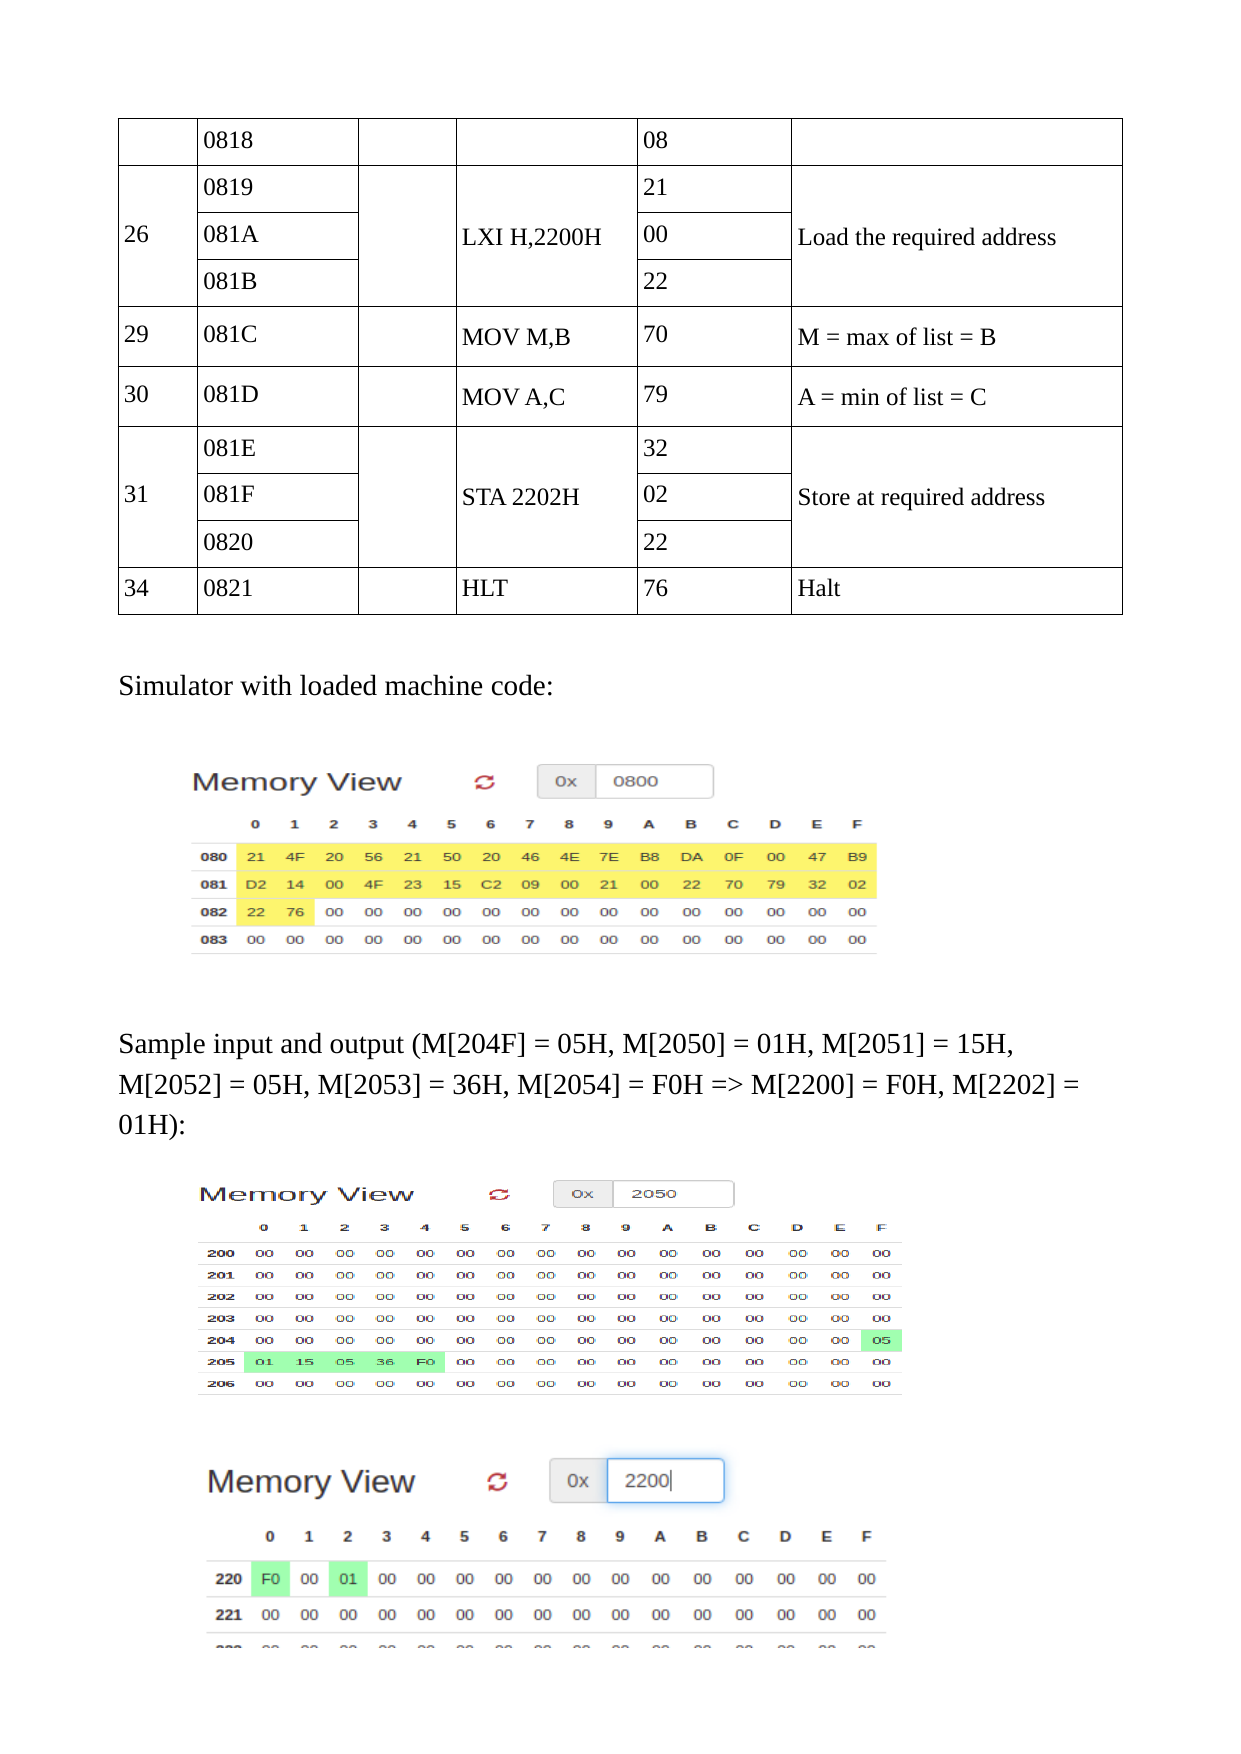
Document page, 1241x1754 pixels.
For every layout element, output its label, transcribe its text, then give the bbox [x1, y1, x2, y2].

picture [717, 1433, 904, 1648]
table_cell STA 2202H [457, 427, 637, 567]
picture [945, 751, 1003, 963]
table_cell 081C [198, 307, 358, 366]
table_cell 081F [198, 474, 358, 520]
table_cell 08 [638, 119, 791, 165]
table_cell 26 [119, 166, 197, 306]
table_cell 081B [198, 260, 358, 306]
picture [799, 1175, 958, 1398]
table_cell 0818 [198, 119, 358, 165]
table_cell Load the required address [792, 166, 1122, 306]
table_cell 32 [638, 427, 791, 473]
table_cell Halt [792, 568, 1122, 614]
table_cell 0821 [198, 568, 358, 614]
table_cell LXI H,2200H [457, 166, 637, 306]
text Sample input and output (M[204F] = 05H, M[2050] = 01H, M[2051] = 15H, M[2052] = 05H, M[2053] = 36H, M[2054] = F0H => M[2200] = F0H, M[2202] = 01H): [118, 1027, 1122, 1141]
table_cell Store at required address [792, 427, 1122, 567]
table_cell [457, 119, 637, 165]
table_cell [359, 307, 456, 366]
table_cell 79 [638, 367, 791, 426]
table_cell MOV M,B [457, 307, 637, 366]
table_cell 76 [638, 568, 791, 614]
table_cell HLT [457, 568, 637, 614]
table_cell 0819 [198, 166, 358, 212]
table_cell 70 [638, 307, 791, 366]
table_cell M = max of list = B [792, 307, 1122, 366]
table_cell 31 [119, 427, 197, 567]
table_cell A = min of list = C [792, 367, 1122, 426]
table_cell 081A [198, 213, 358, 259]
text Simulator with loaded machine code: [118, 668, 1122, 701]
table_cell [359, 367, 456, 426]
table_cell [119, 119, 197, 165]
table_cell 29 [119, 307, 197, 366]
table_cell [792, 119, 1122, 165]
table_cell 081D [198, 367, 358, 426]
table_cell [359, 166, 456, 306]
table_cell 22 [638, 260, 791, 306]
table_cell 22 [638, 521, 791, 567]
table_cell MOV A,C [457, 367, 637, 426]
table_cell [359, 568, 456, 614]
table_cell 00 [638, 213, 791, 259]
table_cell 02 [638, 474, 791, 520]
table_cell 0820 [198, 521, 358, 567]
table_cell 34 [119, 568, 197, 614]
table_cell [359, 427, 456, 567]
table_cell 081E [198, 427, 358, 473]
table_cell 30 [119, 367, 197, 426]
table_cell [359, 119, 456, 165]
table_cell 21 [638, 166, 791, 212]
